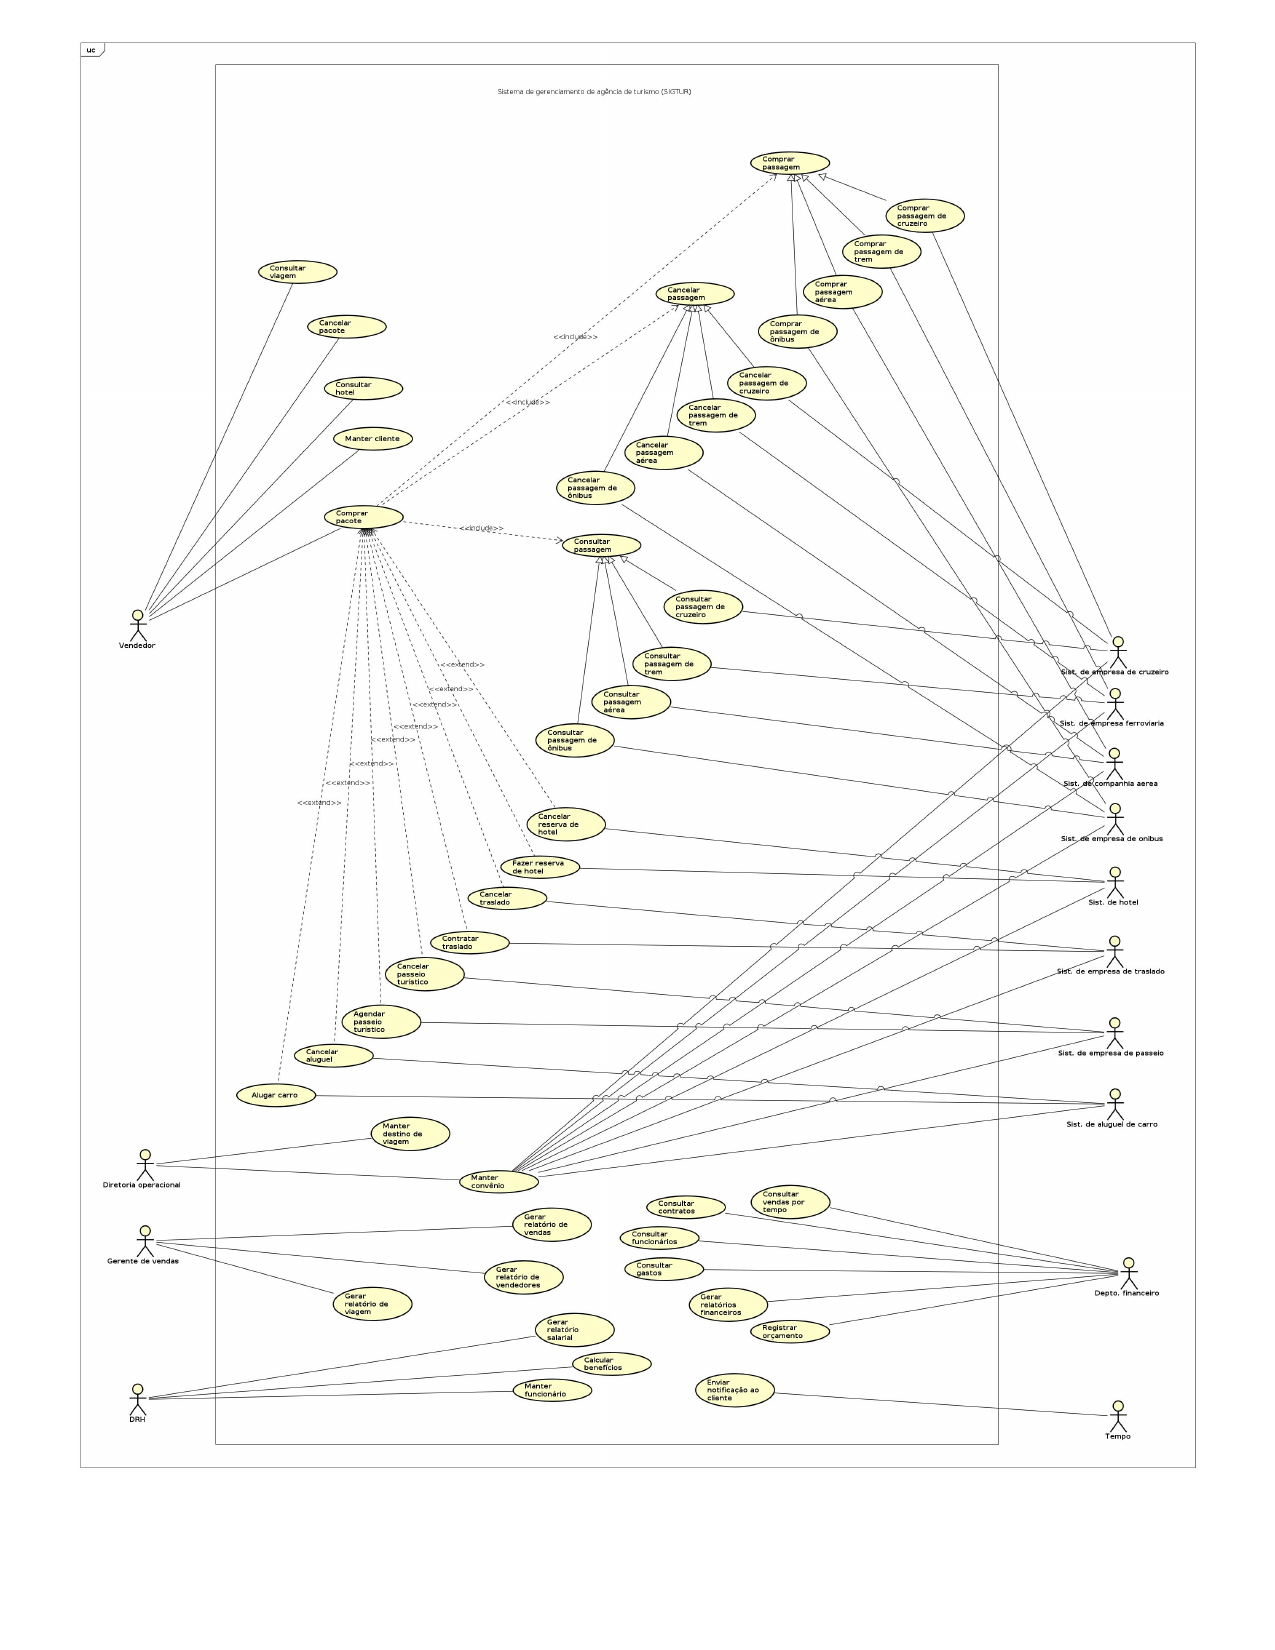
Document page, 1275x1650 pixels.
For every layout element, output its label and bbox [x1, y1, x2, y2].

picture [76, 37, 1200, 1473]
